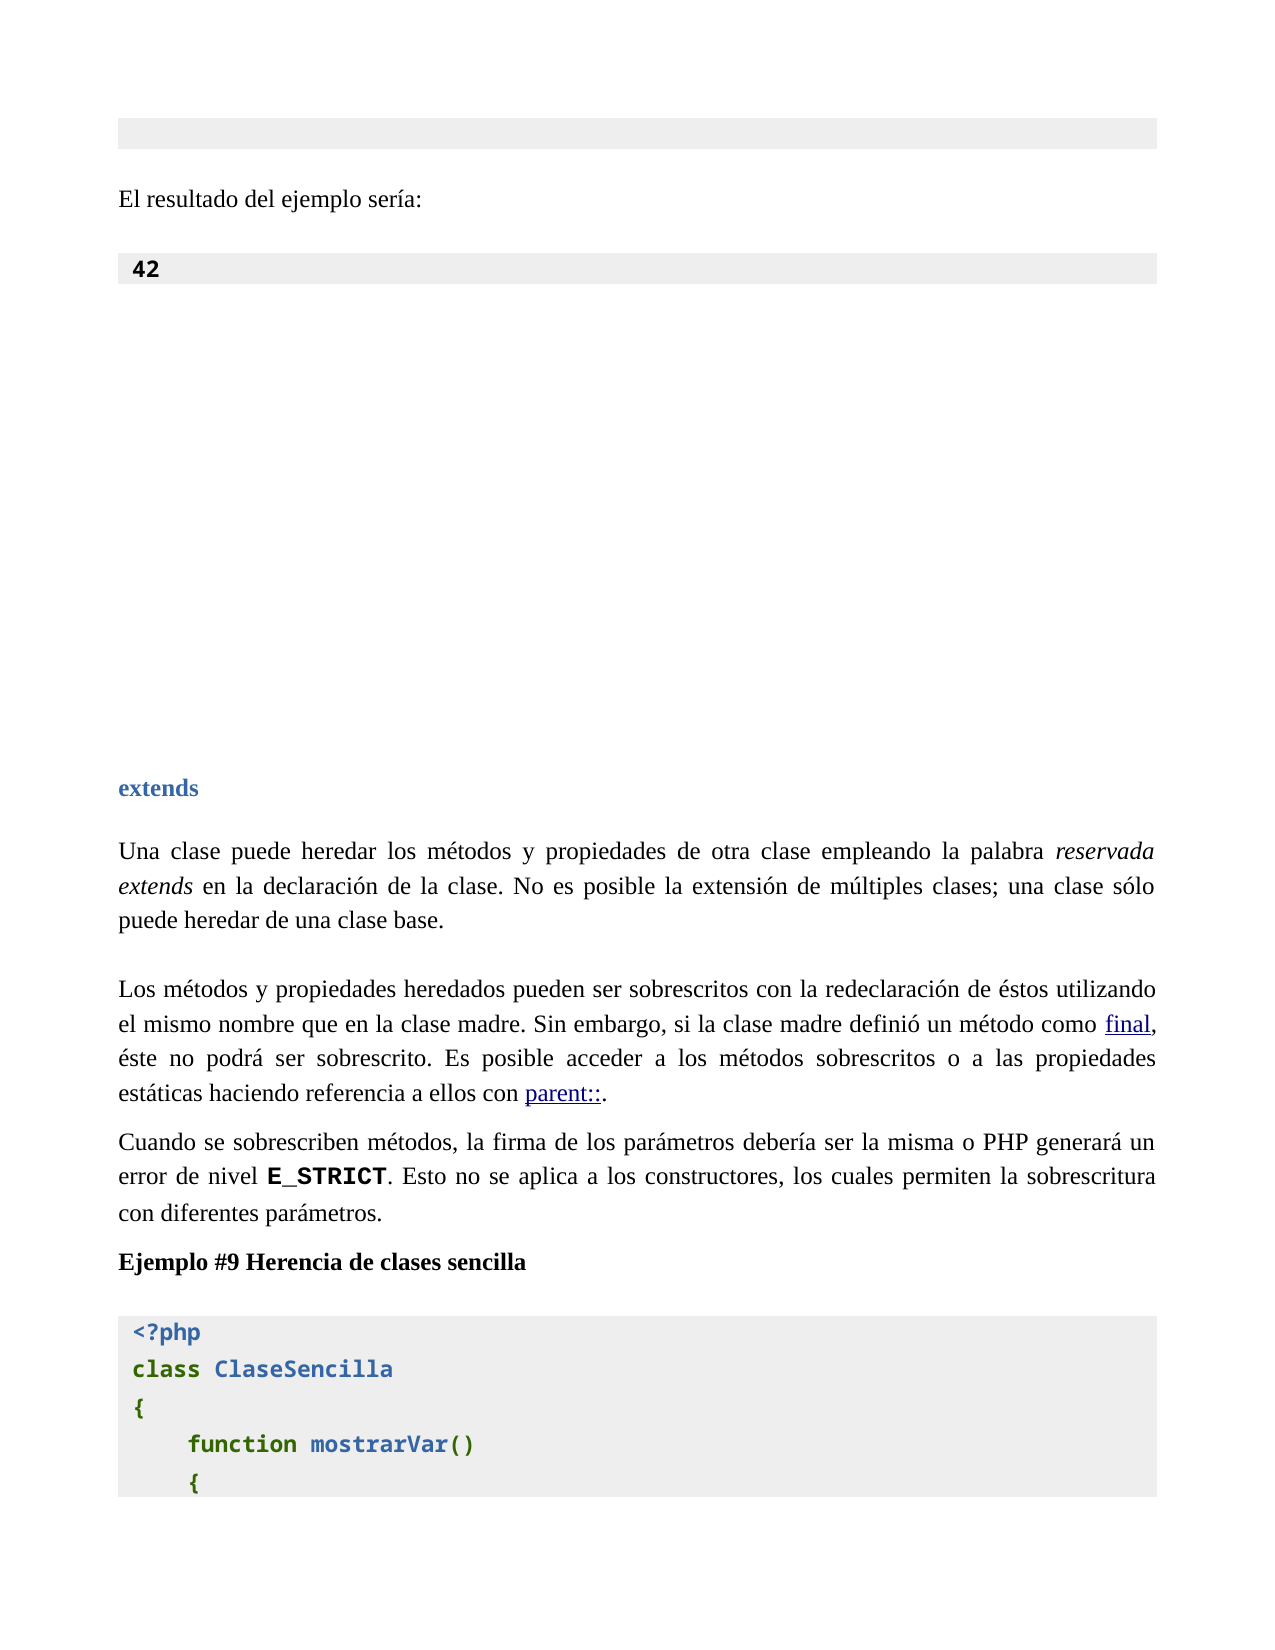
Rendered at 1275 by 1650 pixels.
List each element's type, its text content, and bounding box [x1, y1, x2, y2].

text function mostrarVar() [118, 1428, 1157, 1459]
text Cuando se sobrescriben métodos, la firma de los parámetros debería ser la misma o PHP generará un error de nivel E_STRICT. Esto no se aplica a los constructores, los cuales permiten la sobrescritura con diferentes parámetros. [118, 1127, 1157, 1226]
text class ClaseSencilla [118, 1353, 1157, 1384]
text El resultado del ejemplo sería: [118, 184, 1157, 213]
text { [118, 1466, 1157, 1497]
text { [118, 1391, 1157, 1422]
text 42 [118, 253, 1157, 284]
text <?php [118, 1316, 1157, 1347]
text Ejemplo #9 Herencia de clases sencilla [118, 1247, 1157, 1276]
text Los métodos y propiedades heredados pueden ser sobrescritos con la redeclaración de éstos utilizando el mismo nombre que en la clase madre. Sin embargo, si la clase madre definió un método como final, éste no podrá ser sobrescrito. Es posible acceder a los métodos sobrescritos o a las propiedades estáticas haciendo referencia a ellos con parent::. [118, 974, 1157, 1106]
subtitle extends [118, 773, 1157, 802]
text Una clase puede heredar los métodos y propiedades de otra clase empleando la palabra reservada extends en la declaración de la clase. No es posible la extensión de múltiples clases; una clase sólo puede heredar de una clase base. [118, 836, 1157, 934]
